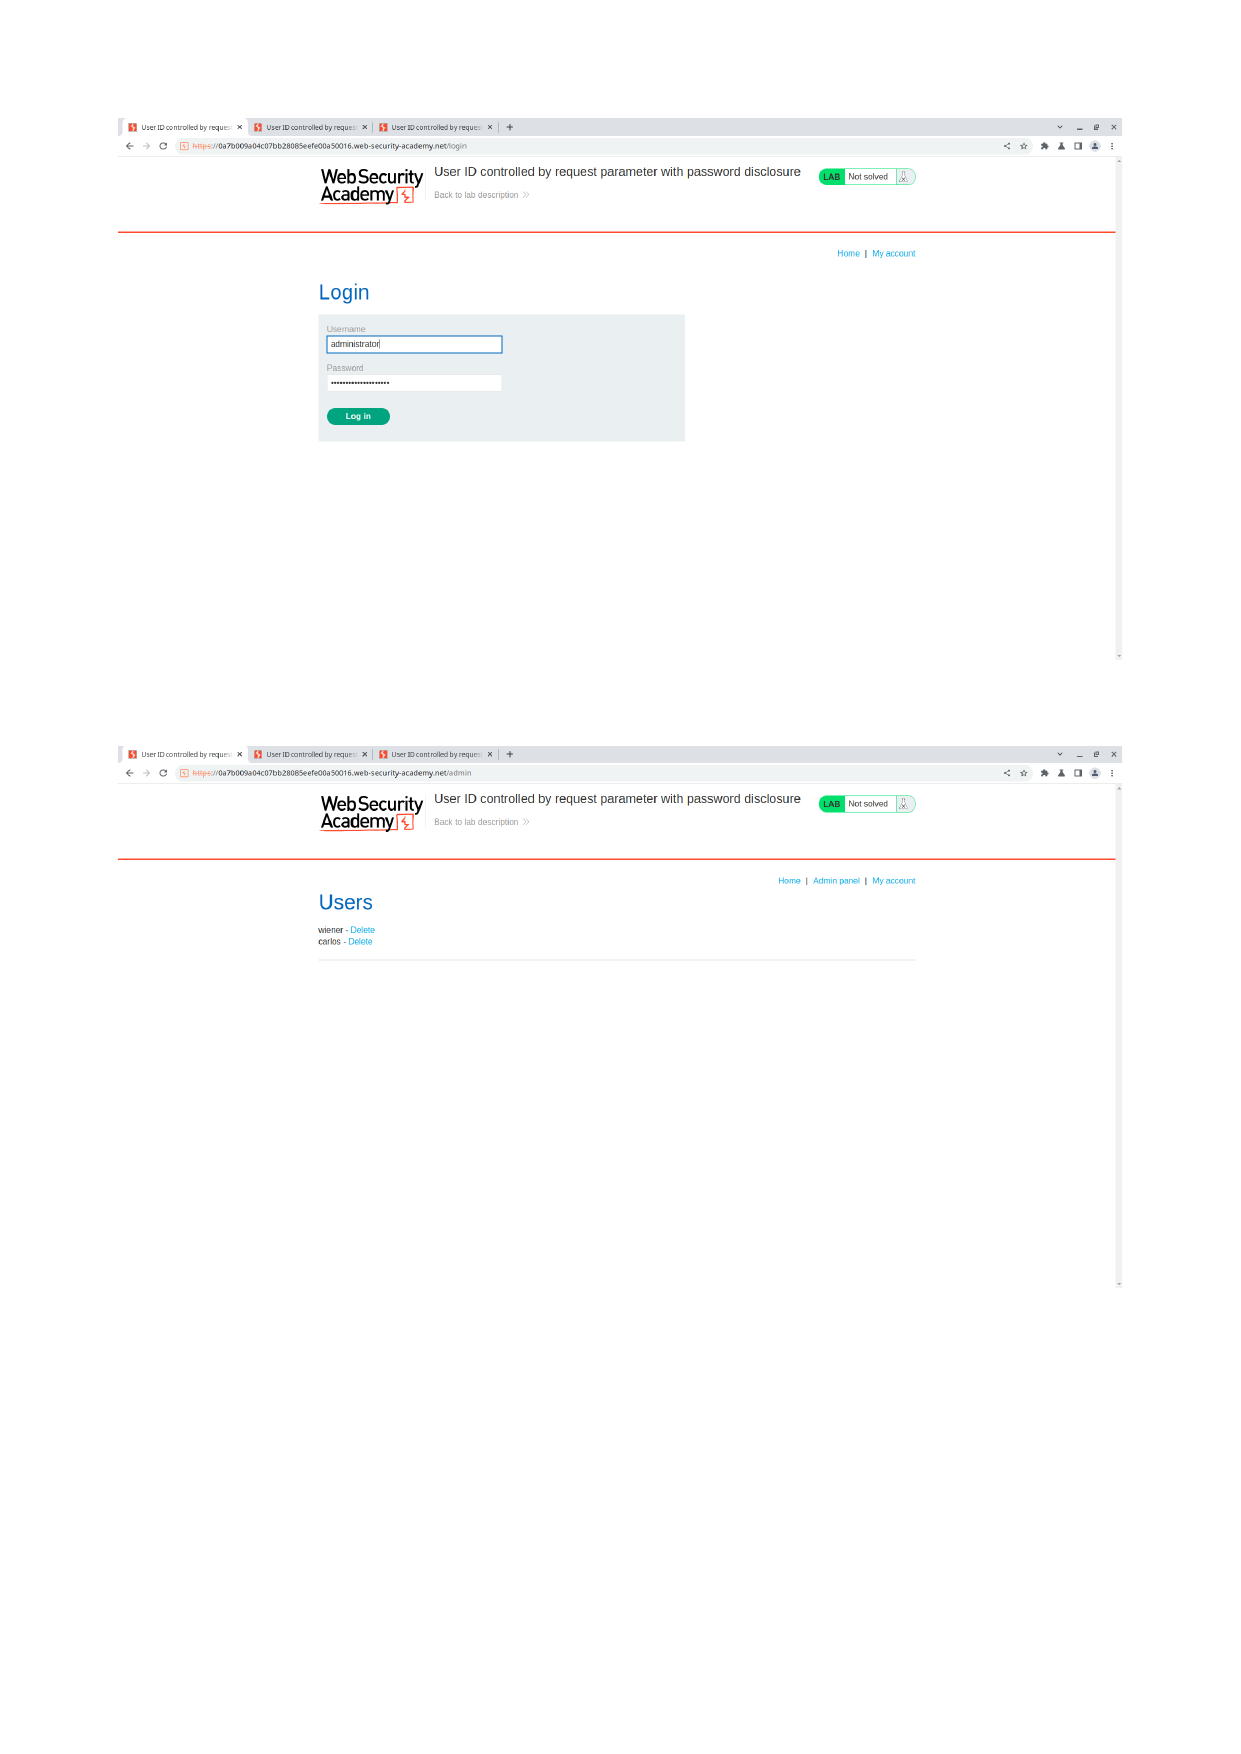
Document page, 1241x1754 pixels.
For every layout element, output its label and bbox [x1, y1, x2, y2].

picture [118, 118, 1123, 660]
picture [118, 746, 1123, 1288]
